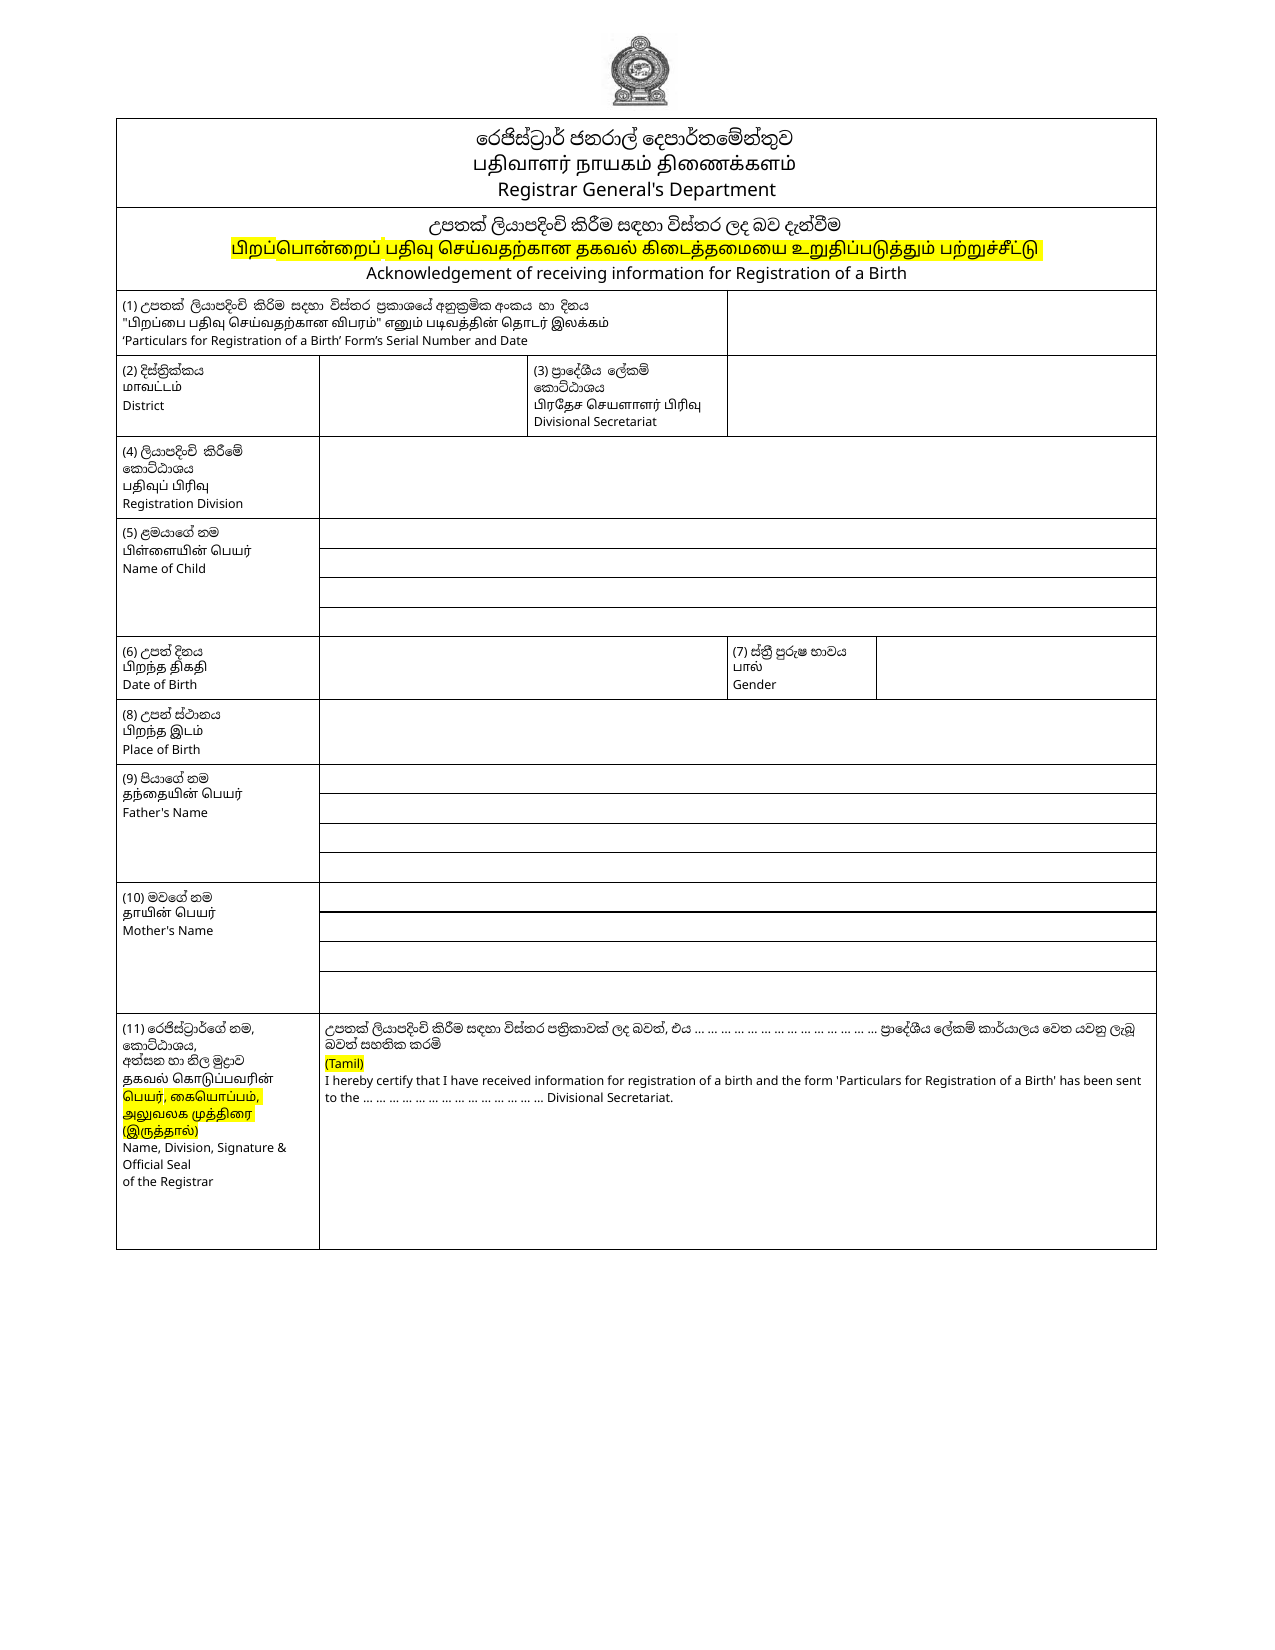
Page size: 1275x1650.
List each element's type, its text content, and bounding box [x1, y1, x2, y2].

table_cell [728, 291, 1156, 355]
table_cell (10) මවගේ නම தாயின் பெயர் Mother's Name [117, 883, 319, 1013]
table_cell [320, 913, 1156, 941]
table_cell [320, 578, 1156, 607]
table_cell [320, 853, 1156, 882]
picture [601, 33, 678, 111]
table_cell [320, 765, 1156, 793]
table_cell [320, 972, 1156, 1013]
table_cell (3) ප්‍රාදේශීය ලේකම් කොට්ඨාශය பிரதேச செயளாளர் பிரிவு Divisional Secretariat [528, 356, 727, 436]
table_cell [320, 608, 1156, 636]
table_cell උපතක් ලියාපදිංචි කිරීම සඳහා විස්තර ලද බව දැන්වීම பிறப்பொன்றைப் பதிவு செய்வதற்கான தகவல் கிடைத்தமையை உறுதிப்படுத்தும் பற்றுச்சீட்டு Acknowledgement of receiving information for Registration of a Birth [117, 208, 1156, 290]
table_cell (1) උපතක් ලියාපදිංචි කිරිම සදහා විස්තර ප්‍රකාශයේ අනුක්‍රමික අංකය හා දිනය "பிறப்பை பதிவு செய்வதற்கான விபரம்" எனும் படிவத்தின் தொடர் இலக்கம் ‘Particulars for Registration of a Birth’ Form’s Serial Number and Date [117, 291, 727, 355]
table_cell (4) ලියාපදිංචි කිරීමේ කොට්ඨාශය பதிவுப் பிரிவு Registration Division [117, 437, 319, 518]
table_cell (11) රෙජිස්ට්‍රාර්ගේ නම, කොට්ඨාශය, අත්සන හා නිල මුද්‍රාව தகவல் கொடுப்பவரின் பெயர், கையொப்பம், அலுவலக முத்திரை (இருத்தால்) Name, Division, Signature & Official Seal of the Registrar [117, 1014, 319, 1248]
table_cell [728, 356, 1156, 436]
table_cell [320, 883, 1156, 911]
table_cell [877, 637, 1156, 699]
table_cell [320, 519, 1156, 547]
table_cell උපතක් ලියාපදිංචි කිරීම සඳහා විස්තර පත්‍රිකාවක් ලද බවත්, එය … … … … … … … … … … … … … ... ප්‍රාදේශීය ලේකම් කාර්යාලය වෙත යවනු ලැබූ බවත් සහතික කරමි (Tamil) I hereby certify that I have received information for registration of a birth and the form 'Particulars for Registration of a Birth' has been sent to the … … … … … … … … … … … … … … Divisional Secretariat. [320, 1014, 1156, 1248]
table_cell (5) ළමයාගේ නම பிள்ளையின் பெயர் Name of Child [117, 519, 319, 636]
table_cell (2) දිස්ත්‍රික්කය மாவட்டம் District [117, 356, 319, 436]
table_cell (6) උපත් දිනය பிறந்த திகதி Date of Birth [117, 637, 319, 699]
table_cell [320, 437, 1156, 518]
table_cell [320, 637, 727, 699]
table_cell [320, 942, 1156, 971]
table_cell (7) ස්ත්‍රී පුරුෂ භාවය பால் Gender [728, 637, 876, 699]
table_cell [320, 824, 1156, 852]
table_cell (9) පියාගේ නම தந்தையின் பெயர் Father's Name [117, 765, 319, 882]
table_cell (8) උපන් ස්ථානය பிறந்த இடம் Place of Birth [117, 700, 319, 763]
table_cell [320, 356, 527, 436]
table_header රෙජිස්ට්‍රාර් ජනරාල් දෙපාර්තමේන්තුව பதிவாளர் நாயகம் திணைக்களம் Registrar General's Department [117, 119, 1156, 207]
table_cell [320, 700, 1156, 763]
table_cell [320, 794, 1156, 823]
table_cell [320, 549, 1156, 577]
